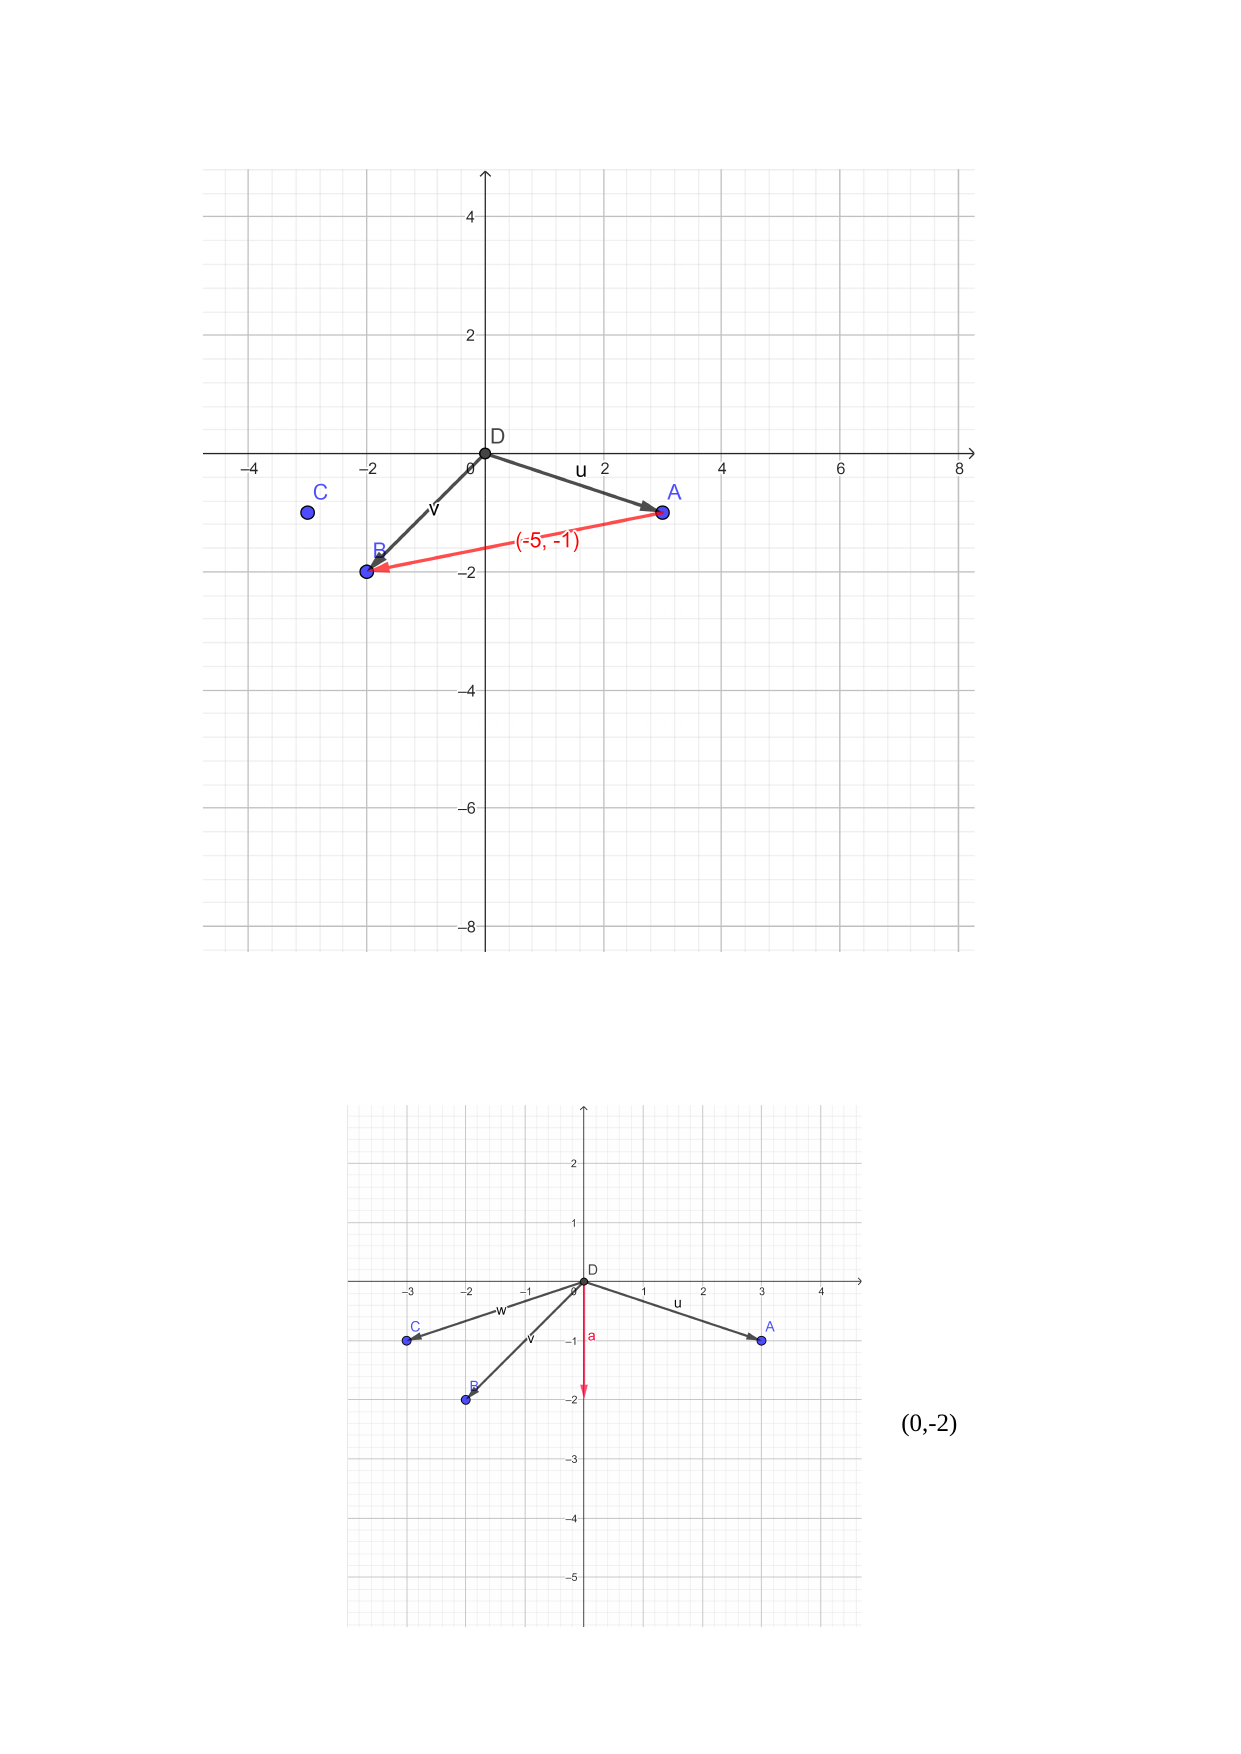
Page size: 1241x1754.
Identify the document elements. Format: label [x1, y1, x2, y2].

picture [347, 1105, 862, 1627]
picture [202, 169, 975, 952]
